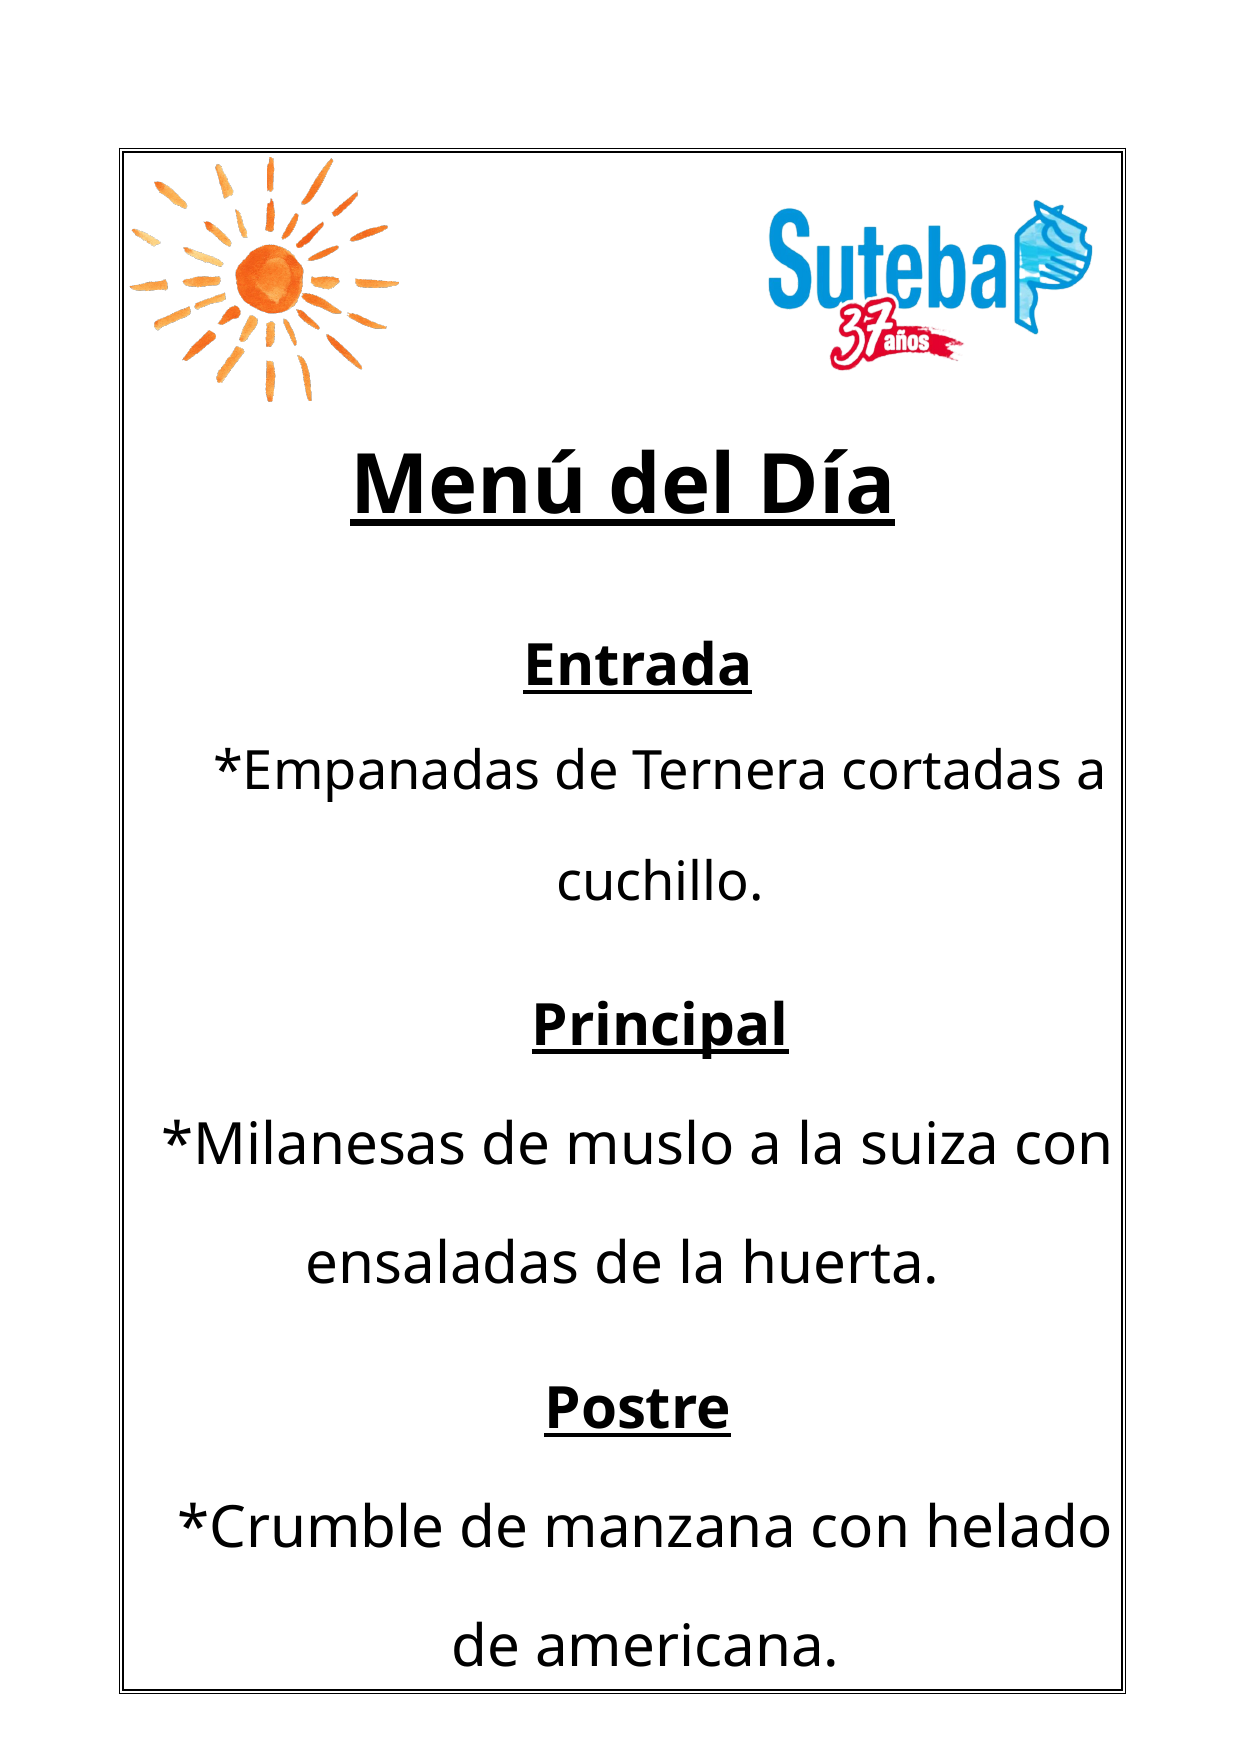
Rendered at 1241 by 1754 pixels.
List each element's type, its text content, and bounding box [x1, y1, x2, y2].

table_header [625, 158, 1118, 424]
table_header Menú del Día Entrada *Empanadas de Ternera cortadas a cuchillo. Principal *Milanesas de muslo a la suiza con ensaladas de la huerta. Postre *Crumble de manzana con helado de americana. [124, 153, 1121, 1689]
table_header [135, 158, 625, 424]
picture [129, 157, 399, 402]
picture [759, 194, 1098, 376]
